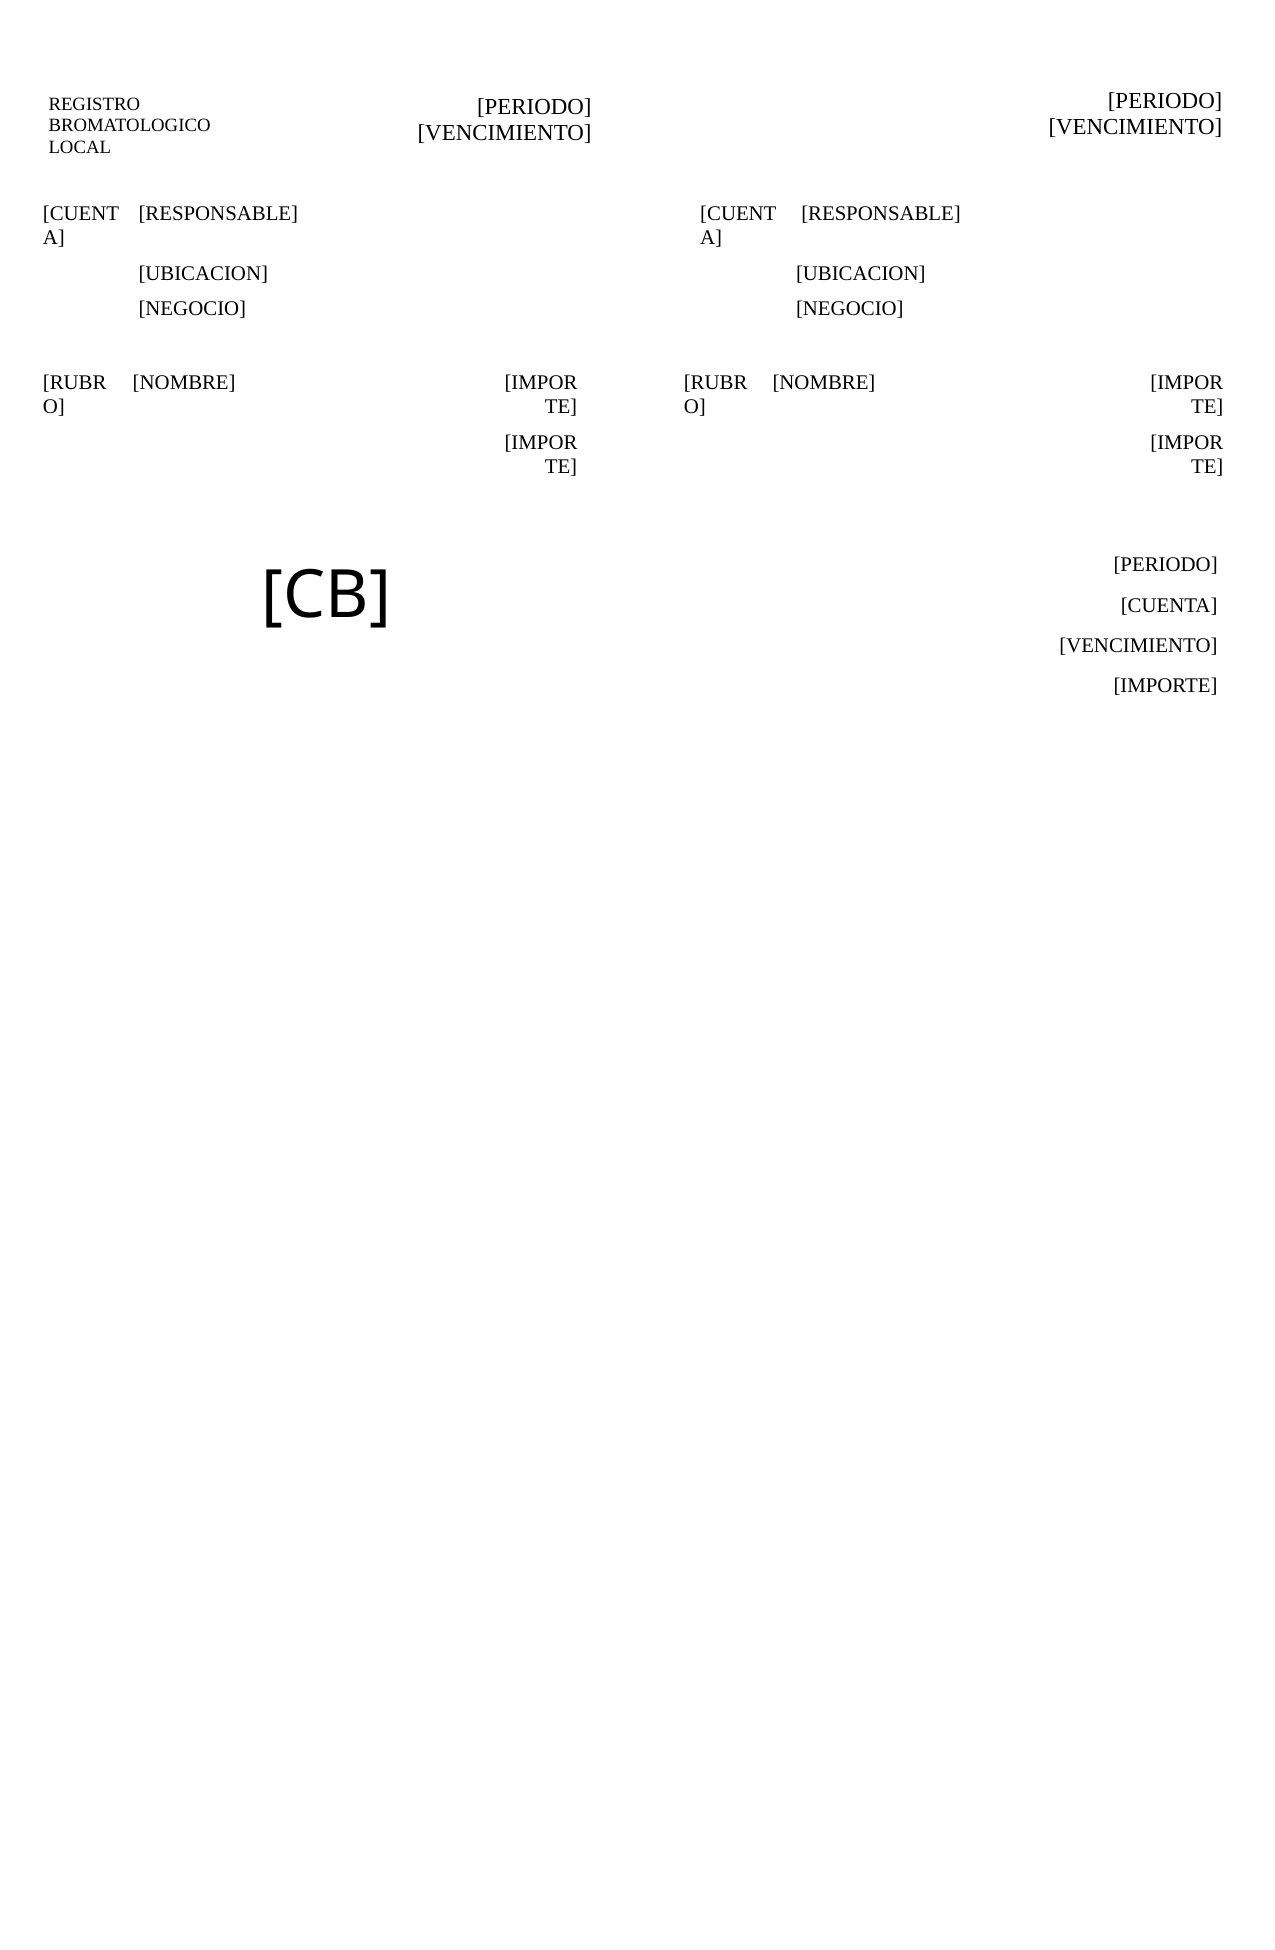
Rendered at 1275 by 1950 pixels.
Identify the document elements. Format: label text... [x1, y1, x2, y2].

table_cell [VENCIMIENTO] [843, 627, 1223, 667]
table_cell [621, 667, 843, 707]
table_header [CB] [37, 541, 616, 713]
table_header [RUBRO] [37, 364, 127, 424]
table_header [621, 547, 843, 587]
table_cell [NEGOCIO] [133, 290, 694, 326]
table_header [RESPONSABLE] [133, 195, 694, 255]
table_header [583, 364, 678, 424]
table_cell [37, 290, 133, 326]
table_header [PERIODO] [843, 547, 1223, 587]
table_cell [127, 424, 297, 483]
table_header [IMPORTE] [1139, 364, 1229, 424]
table_header [912, 364, 1139, 424]
table_cell [IMPORTE] [1139, 424, 1229, 483]
table_cell [IMPORTE] [843, 667, 1223, 707]
table_cell [694, 255, 790, 290]
table_header [CUENTA] [694, 195, 790, 255]
table_header REGISTRO BROMATOLOGICO LOCAL [43, 87, 401, 163]
table_header [NOMBRE] [766, 364, 912, 424]
table_cell [UBICACION] [790, 255, 1229, 290]
table_cell [298, 424, 498, 483]
table_header [PERIODO] [VENCIMIENTO] [401, 87, 597, 163]
table_header [IMPORTE] [499, 364, 583, 424]
table_header [PERIODO] [VENCIMIENTO] [603, 81, 1228, 169]
table_cell [621, 587, 843, 627]
table_cell [NEGOCIO] [790, 290, 1229, 326]
table_cell [IMPORTE] [499, 424, 583, 483]
table_header [CUENTA] [37, 195, 133, 255]
table_cell [694, 290, 790, 326]
table_cell [912, 424, 1139, 483]
table_cell [583, 424, 678, 483]
table_cell [678, 424, 766, 483]
table_header [298, 364, 498, 424]
table_header [37, 81, 603, 169]
table_cell [37, 424, 127, 483]
table_cell [621, 627, 843, 667]
table_cell [UBICACION] [133, 255, 694, 290]
table_cell [37, 255, 133, 290]
table_header [RESPONSABLE] [790, 195, 1229, 255]
table_header [RUBRO] [678, 364, 766, 424]
table_header [NOMBRE] [127, 364, 297, 424]
table_cell [766, 424, 912, 483]
table_header [616, 541, 1229, 713]
table_cell [CUENTA] [843, 587, 1223, 627]
